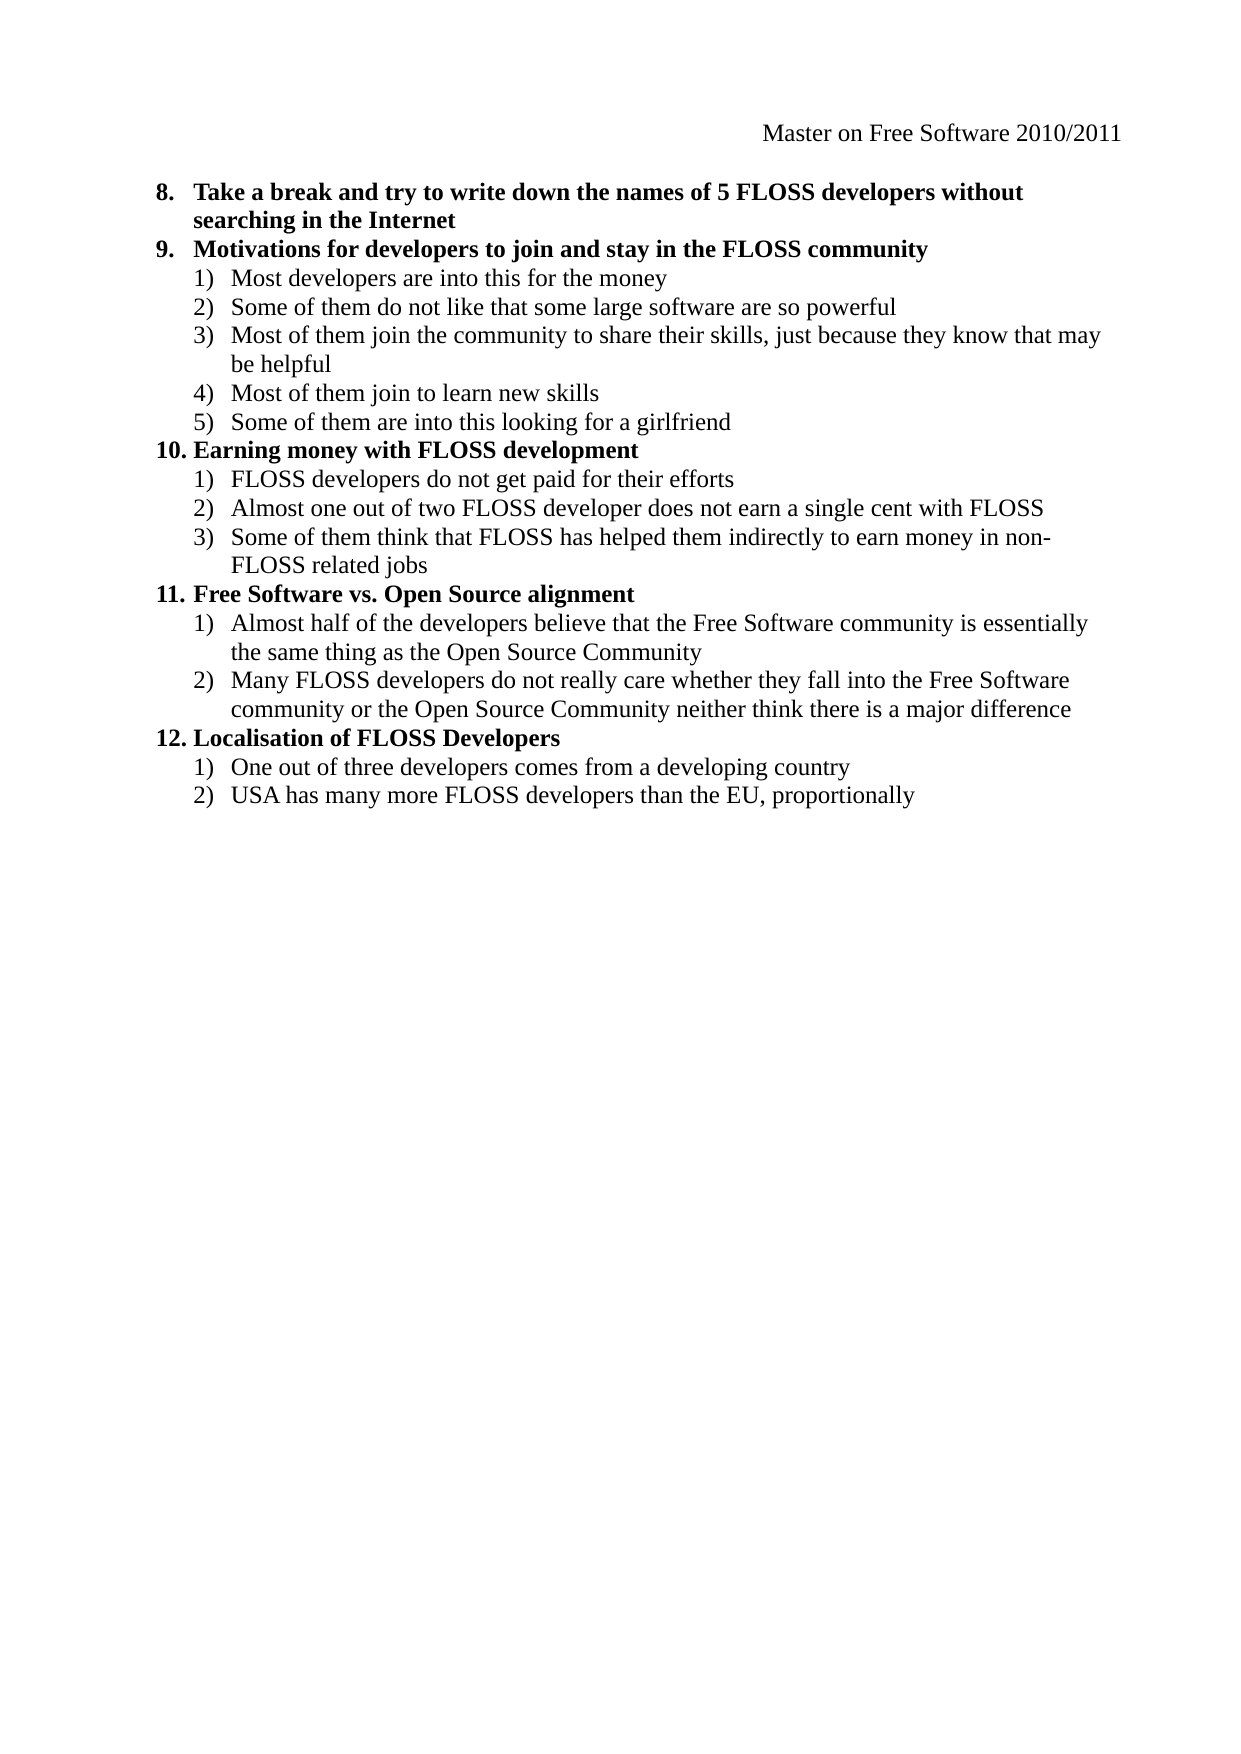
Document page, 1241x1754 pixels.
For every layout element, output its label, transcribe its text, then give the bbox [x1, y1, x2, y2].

list Free Software vs. Open Source alignment [156, 579, 1122, 608]
list Many FLOSS developers do not really care whether they fall into the Free Software community or the Open Source Community neither think there is a major difference [193, 666, 1122, 723]
list Some of them do not like that some large software are so powerful [193, 292, 1122, 321]
list Take a break and try to write down the names of 5 FLOSS developers without searching in the Internet [156, 177, 1122, 234]
list Most of them join to learn new skills [193, 378, 1122, 407]
list One out of three developers comes from a developing country [193, 752, 1122, 781]
list Earning money with FLOSS development [156, 436, 1122, 464]
list Localisation of FLOSS Developers [156, 723, 1122, 752]
list Almost one out of two FLOSS developer does not earn a single cent with FLOSS [193, 493, 1122, 522]
list Most of them join the community to share their skills, just because they know that may be helpful [193, 321, 1122, 378]
list USA has many more FLOSS developers than the EU, proportionally [193, 781, 1122, 809]
list Almost half of the developers believe that the Free Software community is essentially the same thing as the Open Source Community [193, 608, 1122, 666]
list Some of them think that FLOSS has helped them indirectly to earn money in non-FLOSS related jobs [193, 522, 1122, 579]
list Some of them are into this looking for a girlfriend [193, 407, 1122, 436]
list Motivations for developers to join and stay in the FLOSS community [156, 234, 1122, 263]
list FLOSS developers do not get paid for their efforts [193, 464, 1122, 493]
list Most developers are into this for the money [193, 263, 1122, 292]
